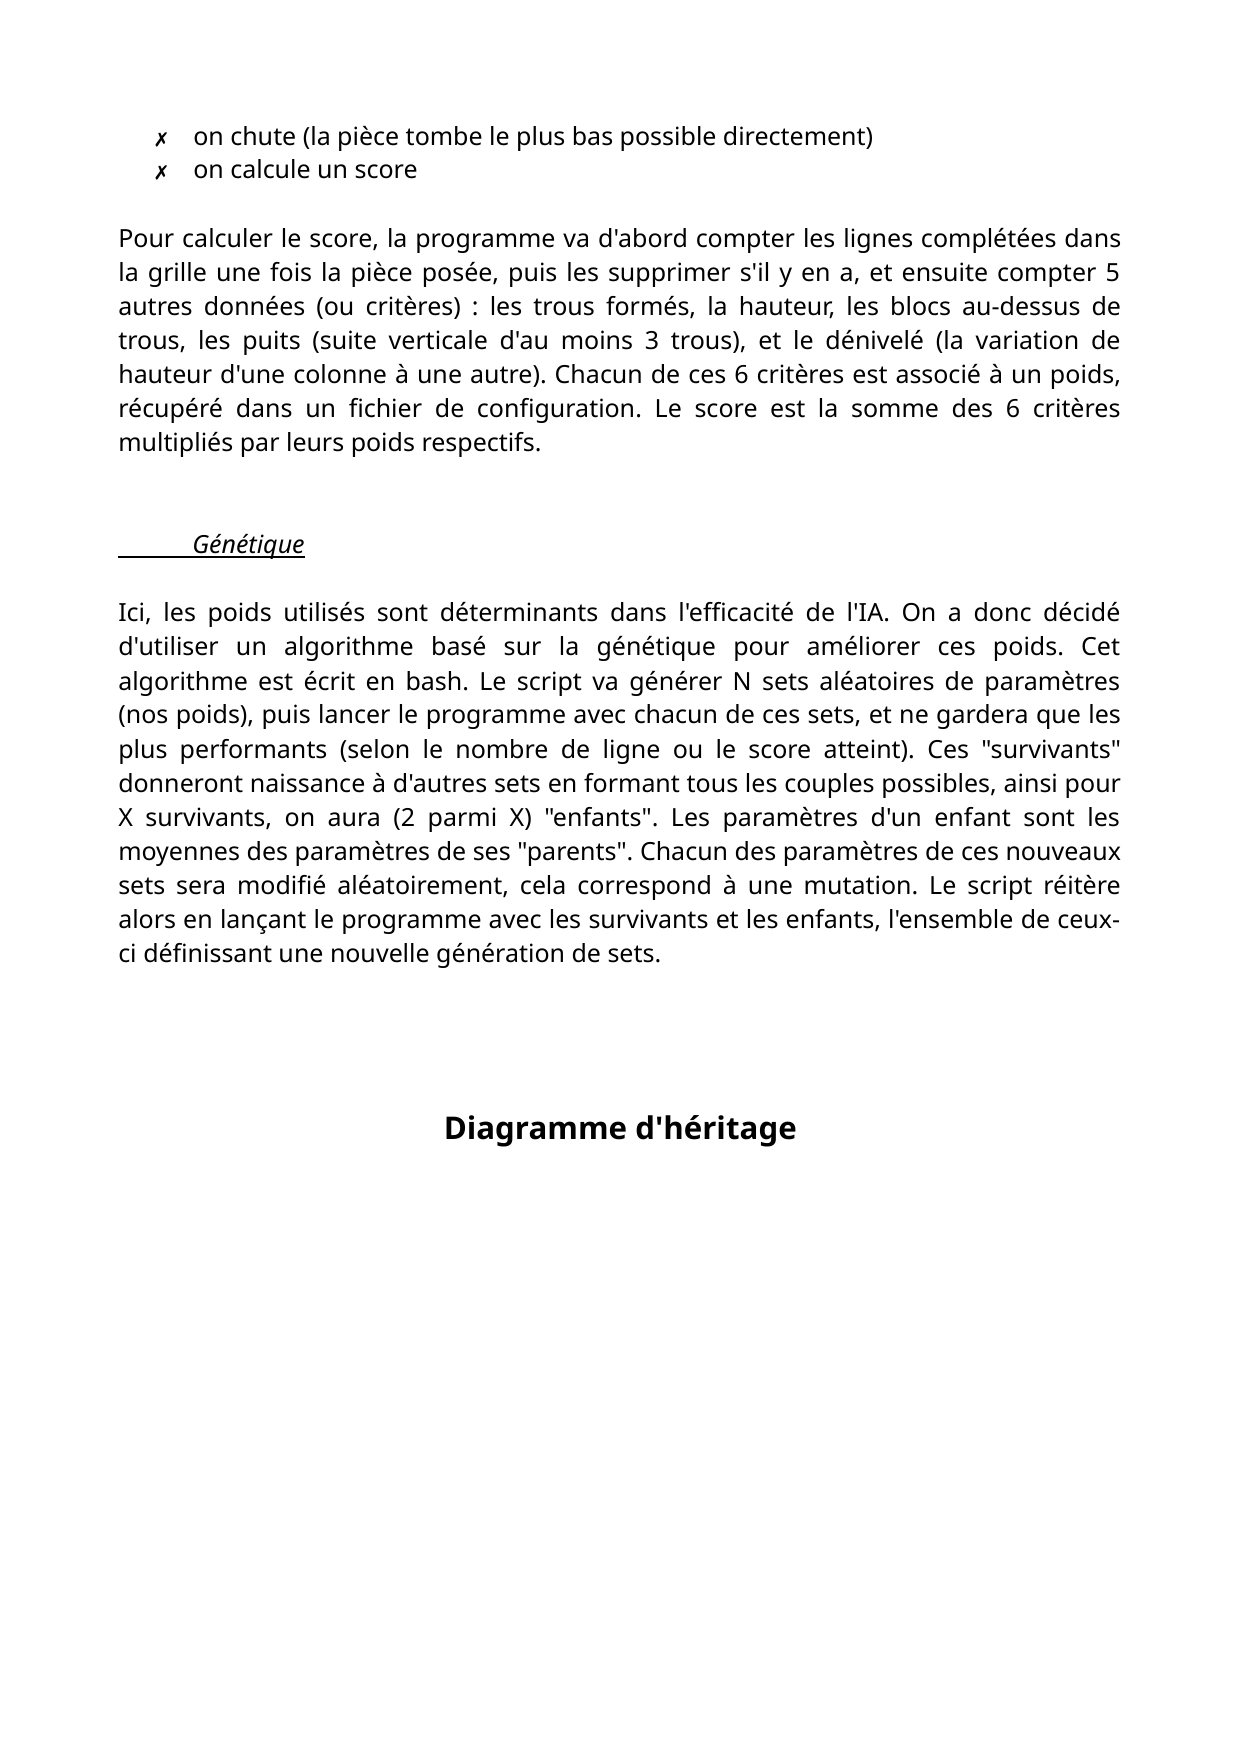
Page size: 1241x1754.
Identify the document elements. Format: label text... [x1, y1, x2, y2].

text Ici, les poids utilisés sont déterminants dans l'efficacité de l'IA. On a donc décidé d'utiliser un algorithme basé sur la génétique pour améliorer ces poids. Cet algorithme est écrit en bash. Le script va générer N sets aléatoires de paramètres (nos poids), puis lancer le programme avec chacun de ces sets, et ne gardera que les plus performants (selon le nombre de ligne ou le score atteint). Ces "survivants" donneront naissance à d'autres sets en formant tous les couples possibles, ainsi pour X survivants, on aura (2 parmi X) "enfants". Les paramètres d'un enfant sont les moyennes des paramètres de ses "parents". Chacun des paramètres de ces nouveaux sets sera modifié aléatoirement, cela correspond à une mutation. Le script réitère alors en lançant le programme avec les survivants et les enfants, l'ensemble de ceux-ci définissant une nouvelle génération de sets. [118, 595, 1122, 970]
text Diagramme d'héritage [118, 1106, 1122, 1148]
list on chute (la pièce tombe le plus bas possible directement) [156, 118, 1122, 152]
text Pour calculer le score, la programme va d'abord compter les lignes complétées dans la grille une fois la pièce posée, puis les supprimer s'il y en a, et ensuite compter 5 autres données (ou critères) : les trous formés, la hauteur, les blocs au-dessus de trous, les puits (suite verticale d'au moins 3 trous), et le dénivelé (la variation de hauteur d'une colonne à une autre). Chacun de ces 6 critères est associé à un poids, récupéré dans un fichier de configuration. Le score est la somme des 6 critères multipliés par leurs poids respectifs. [118, 220, 1122, 459]
text Génétique [118, 527, 1122, 561]
list on calcule un score [156, 152, 1122, 186]
